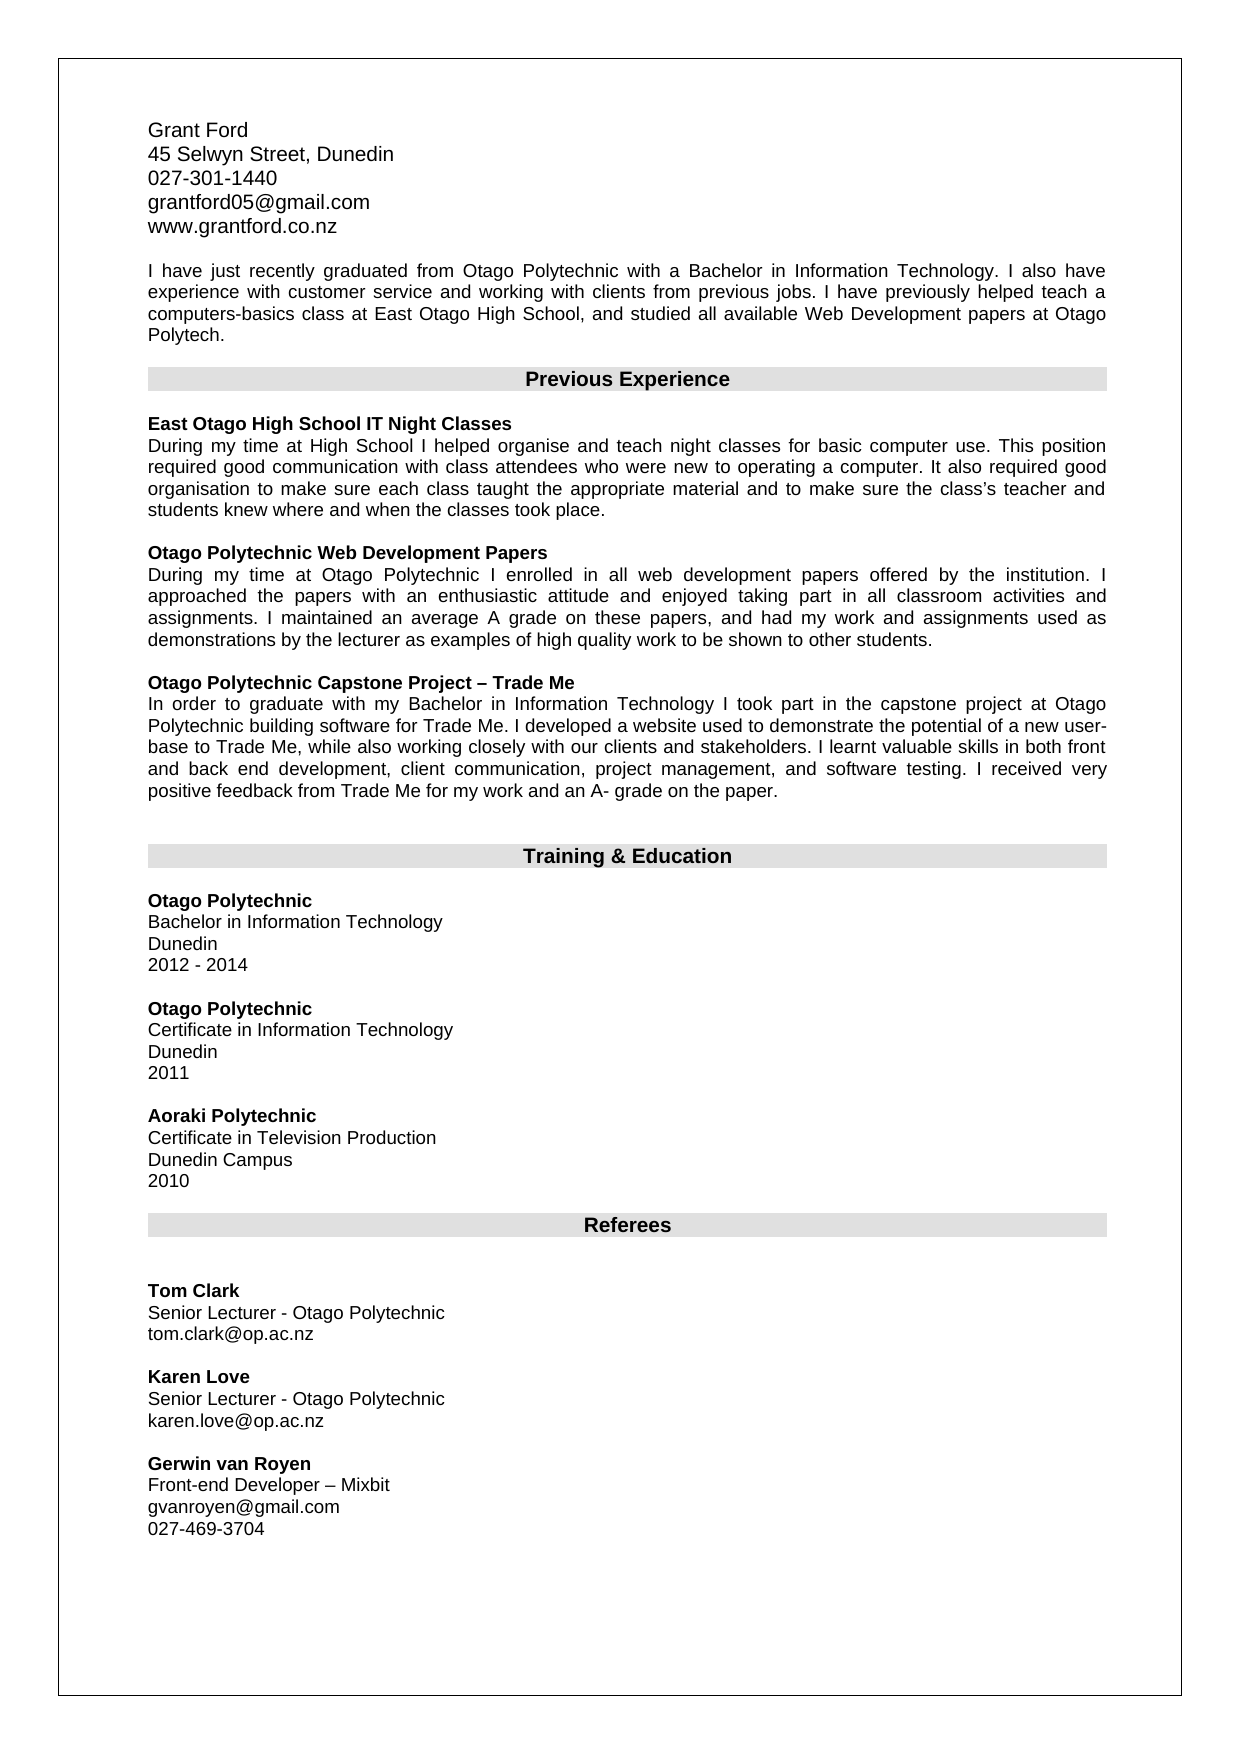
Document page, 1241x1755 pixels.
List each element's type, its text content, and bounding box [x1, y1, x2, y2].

text Gerwin van Royen [148, 1453, 1107, 1474]
text Otago Polytechnic [148, 997, 1107, 1019]
text Dunedin Campus [148, 1148, 1107, 1170]
text Referees [148, 1213, 1107, 1237]
text Karen Love [148, 1366, 1107, 1388]
text Front-end Developer – Mixbit [148, 1474, 1107, 1496]
text 2011 [148, 1062, 1107, 1084]
text Otago Polytechnic Capstone Project – Trade Me [148, 672, 1107, 693]
text gvanroyen@gmail.com [148, 1496, 1107, 1517]
text 2012 - 2014 [148, 954, 1107, 976]
text Training & Education [148, 844, 1107, 868]
text During my time at Otago Polytechnic I enrolled in all web development papers offered by the institution. I approached the papers with an enthusiastic attitude and enjoyed taking part in all classroom activities and assignments. I maintained an average A grade on these papers, and had my work and assignments used as demonstrations by the lecturer as examples of high quality work to be shown to other students. [148, 564, 1107, 650]
text Otago Polytechnic Web Development Papers [148, 542, 1107, 564]
text tom.clark@op.ac.nz [148, 1323, 1107, 1345]
text grantford05@gmail.com [148, 190, 1107, 214]
text www.grantford.co.nz [148, 214, 1107, 238]
text Bachelor in Information Technology [148, 911, 1107, 933]
text 45 Selwyn Street, Dunedin [148, 142, 1107, 166]
text In order to graduate with my Bachelor in Information Technology I took part in the capstone project at Otago Polytechnic building software for Trade Me. I developed a website used to demonstrate the potential of a new user-base to Trade Me, while also working closely with our clients and stakeholders. I learnt valuable skills in both front and back end development, client communication, project management, and software testing. I received very positive feedback from Trade Me for my work and an A- grade on the paper. [148, 693, 1107, 801]
text karen.love@op.ac.nz [148, 1409, 1107, 1431]
text Senior Lecturer - Otago Polytechnic [148, 1388, 1107, 1409]
text I have just recently graduated from Otago Polytechnic with a Bachelor in Information Technology. I also have experience with customer service and working with clients from previous jobs. I have previously helped teach a computers-basics class at East Otago High School, and studied all available Web Development papers at Otago Polytech. [148, 259, 1107, 346]
text Grant Ford [148, 118, 1107, 142]
text Dunedin [148, 1041, 1107, 1062]
text Certificate in Information Technology [148, 1019, 1107, 1041]
text 027-469-3704 [148, 1517, 1107, 1539]
text 027-301-1440 [148, 166, 1107, 190]
text Aoraki Polytechnic [148, 1105, 1107, 1127]
text Senior Lecturer - Otago Polytechnic [148, 1302, 1107, 1323]
text Dunedin [148, 933, 1107, 954]
text Otago Polytechnic [148, 889, 1107, 911]
text Previous Experience [148, 367, 1107, 391]
text During my time at High School I helped organise and teach night classes for basic computer use. This position required good communication with class attendees who were new to operating a computer. It also required good organisation to make sure each class taught the appropriate material and to make sure the class’s teacher and students knew where and when the classes took place. [148, 434, 1107, 521]
text Tom Clark [148, 1280, 1107, 1302]
text East Otago High School IT Night Classes [148, 413, 1107, 434]
text 2010 [148, 1170, 1107, 1191]
text Certificate in Television Production [148, 1127, 1107, 1148]
